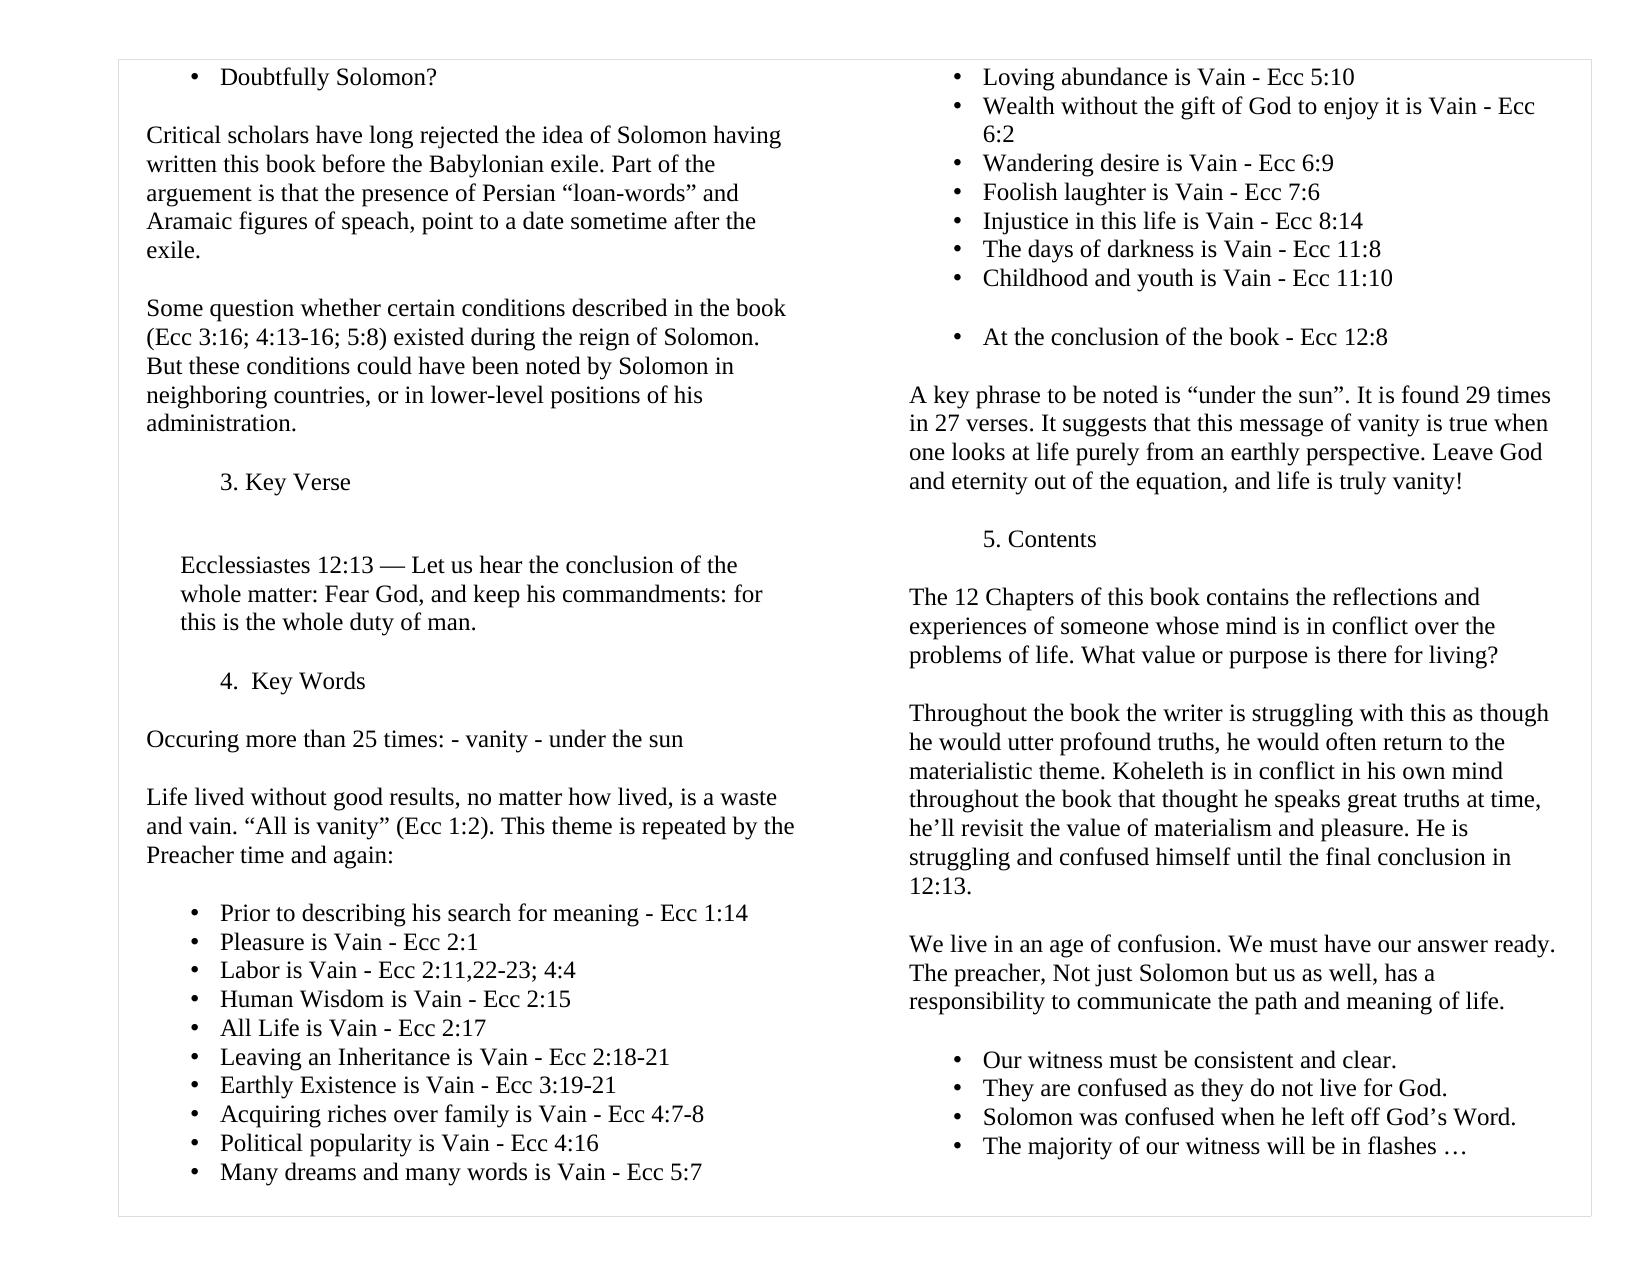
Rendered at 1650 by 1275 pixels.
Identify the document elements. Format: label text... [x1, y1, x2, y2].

list Earthly Existence is Vain - Ecc 3:19-21 [190, 1070, 800, 1099]
text Critical scholars have long rejected the idea of Solomon having written this book before the Babylonian exile. Part of the arguement is that the presence of Persian “loan-words” and Aramaic figures of speach, point to a date sometime after the exile. [146, 120, 800, 264]
text The 12 Chapters of this book contains the reflections and experiences of someone whose mind is in conflict over the problems of life. What value or purpose is there for living? [909, 582, 1563, 669]
text A key phrase to be noted is “under the sun”. It is found 29 times in 27 verses. It suggests that this message of vanity is true when one looks at life purely from an earthly perspective. Leave God and eternity out of the equation, and life is truly vanity! [909, 380, 1563, 495]
list The days of darkness is Vain - Ecc 11:8 [953, 234, 1563, 263]
list They are confused as they do not live for God. [953, 1073, 1563, 1102]
text Ecclessiastes 12:13 — Let us hear the conclusion of the whole matter: Fear God, and keep his commandments: for this is the whole duty of man. [180, 550, 766, 636]
list Loving abundance is Vain - Ecc 5:10 [953, 62, 1563, 91]
list Wandering desire is Vain - Ecc 6:9 [953, 148, 1563, 177]
list Foolish laughter is Vain - Ecc 7:6 [953, 177, 1563, 206]
list At the conclusion of the book - Ecc 12:8 [953, 322, 1563, 350]
list All Life is Vain - Ecc 2:17 [190, 1013, 800, 1042]
text Some question whether certain conditions described in the book (Ecc 3:16; 4:13-16; 5:8) existed during the reign of Solomon. But these conditions could have been noted by Solomon in neighboring countries, or in lower-level positions of his administration. [146, 293, 800, 437]
list Many dreams and many words is Vain - Ecc 5:7 [190, 1157, 800, 1185]
list 3. Key Verse [190, 467, 800, 496]
list 5. Contents [953, 524, 1563, 553]
list Prior to describing his search for meaning - Ecc 1:14 [190, 898, 800, 927]
list Injustice in this life is Vain - Ecc 8:14 [953, 206, 1563, 234]
list The majority of our witness will be in flashes … [953, 1131, 1563, 1160]
text We live in an age of confusion. We must have our answer ready. The preacher, Not just Solomon but us as well, has a responsibility to communicate the path and meaning of life. [909, 929, 1563, 1015]
text Throughout the book the writer is struggling with this as though he would utter profound truths, he would often return to the materialistic theme. Koheleth is in conflict in his own mind throughout the book that thought he speaks great truths at time, he’ll revisit the value of materialism and pleasure. He is struggling and confused himself until the final conclusion in 12:13. [909, 698, 1563, 899]
list 4. Key Words [190, 666, 800, 694]
list Wealth without the gift of God to enjoy it is Vain - Ecc 6:2 [953, 91, 1563, 148]
text Life lived without good results, no matter how lived, is a waste and vain. “All is vanity” (Ecc 1:2). This theme is repeated by the Preacher time and again: [146, 782, 800, 868]
list Doubtfully Solomon? [190, 62, 800, 91]
list Acquiring riches over family is Vain - Ecc 4:7-8 [190, 1099, 800, 1128]
list Labor is Vain - Ecc 2:11,22-23; 4:4 [190, 955, 800, 984]
list Leaving an Inheritance is Vain - Ecc 2:18-21 [190, 1042, 800, 1070]
text Occuring more than 25 times: - vanity - under the sun [146, 724, 800, 753]
list Pleasure is Vain - Ecc 2:1 [190, 927, 800, 955]
list Human Wisdom is Vain - Ecc 2:15 [190, 984, 800, 1013]
list Childhood and youth is Vain - Ecc 11:10 [953, 263, 1563, 292]
list Political popularity is Vain - Ecc 4:16 [190, 1128, 800, 1157]
list Solomon was confused when he left off God’s Word. [953, 1102, 1563, 1131]
list Our witness must be consistent and clear. [953, 1045, 1563, 1073]
